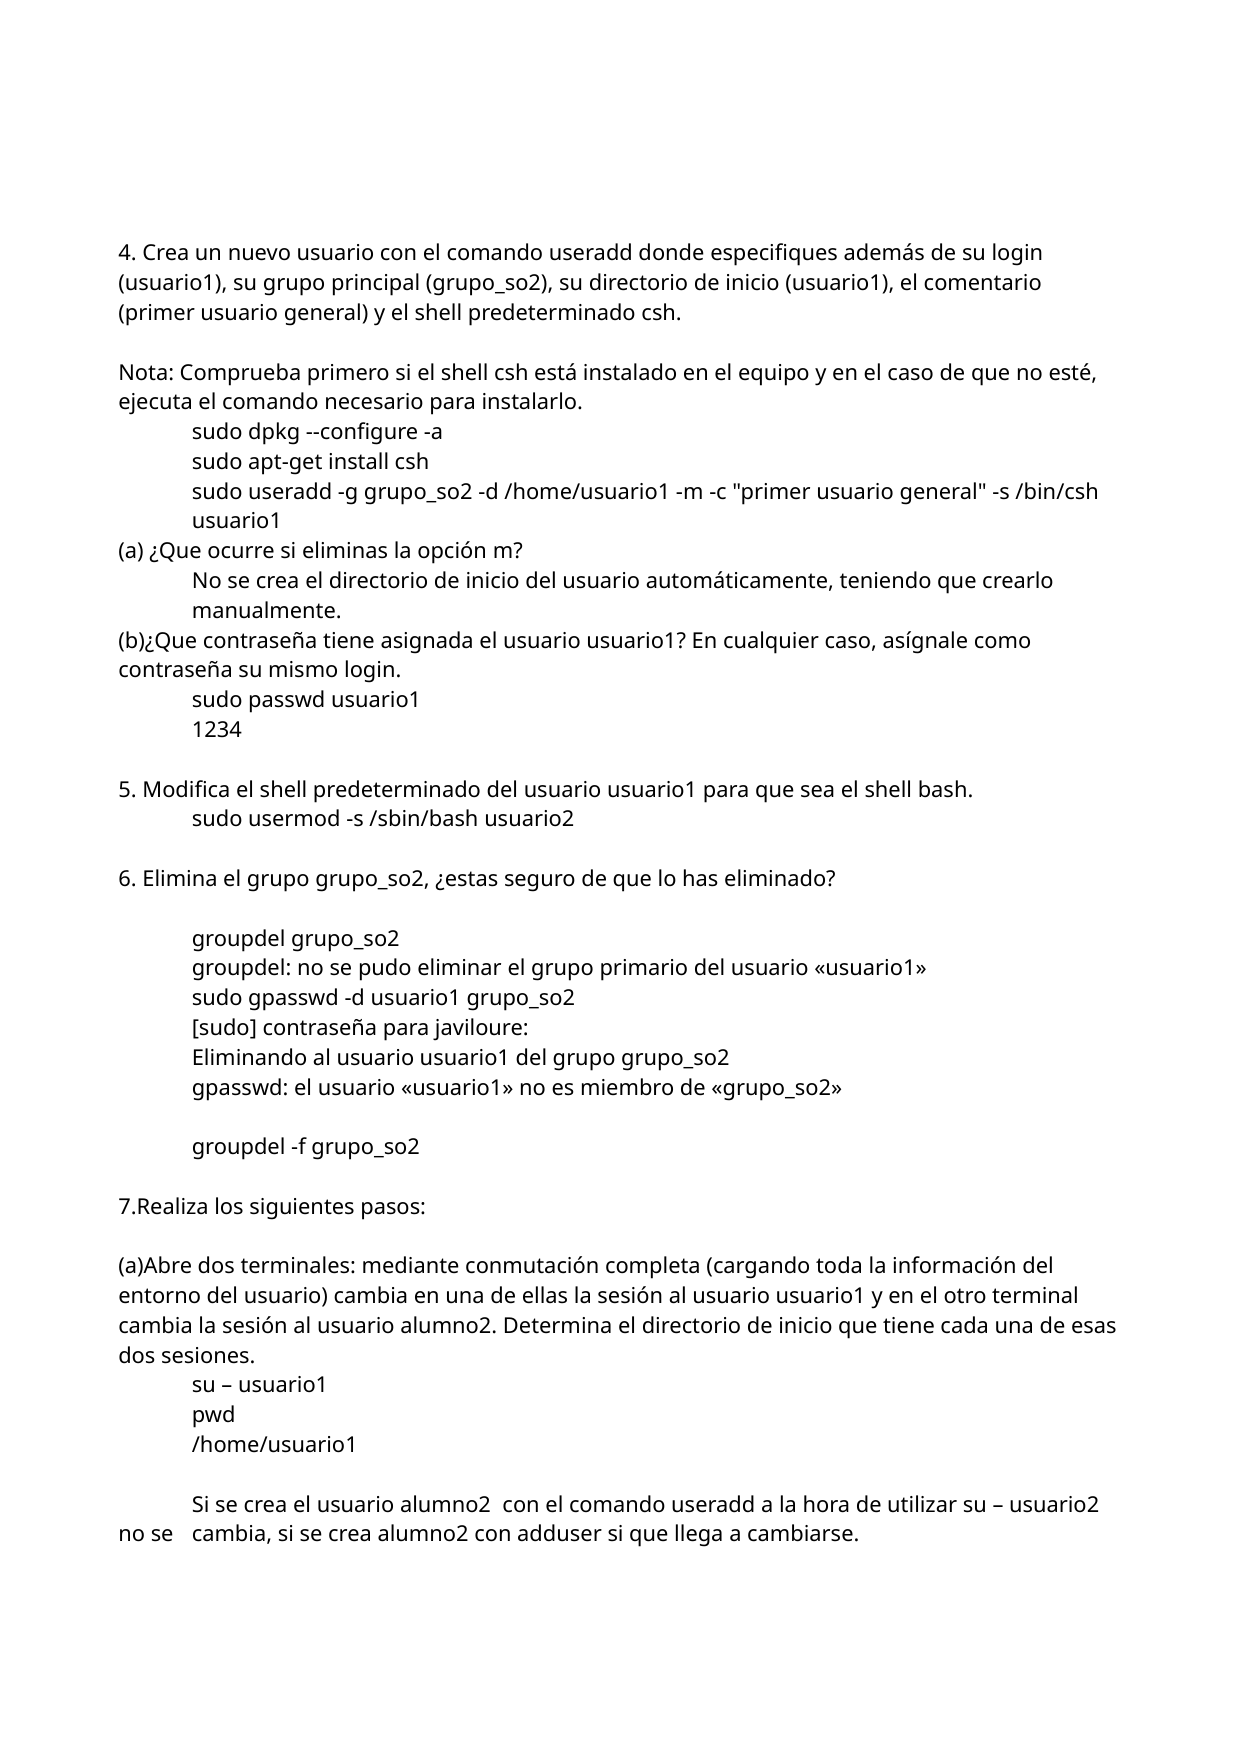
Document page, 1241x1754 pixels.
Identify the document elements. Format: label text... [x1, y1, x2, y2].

text /home/usuario1 [118, 1429, 1122, 1459]
text su – usuario1 [118, 1369, 1122, 1399]
text sudo gpasswd -d usuario1 grupo_so2 [118, 982, 1122, 1012]
text Eliminando al usuario usuario1 del grupo grupo_so2 [118, 1042, 1122, 1071]
text groupdel grupo_so2 [118, 922, 1122, 952]
text sudo dpkg --configure -a [118, 416, 1122, 446]
text sudo passwd usuario1 [118, 684, 1122, 714]
text sudo useradd -g grupo_so2 -d /home/usuario1 -m -c "primer usuario general" -s /bin/csh usuario1 (a) ¿Que ocurre si eliminas la opción ­m? [118, 476, 1122, 565]
text sudo apt-get install csh [118, 446, 1122, 476]
text 5. Modifica el shell predeterminado del usuario usuario1 para que sea el shell bash. [118, 773, 1122, 803]
text groupdel: no se pudo eliminar el grupo primario del usuario «usuario1» [118, 952, 1122, 982]
text 1234 [118, 714, 1122, 744]
text 6. Elimina el grupo grupo_so2, ¿estas seguro de que lo has eliminado? [118, 863, 1122, 893]
text [sudo] contraseña para javiloure: [118, 1012, 1122, 1042]
text (a)Abre dos terminales: mediante conmutación completa (cargando toda la información del entorno del usuario) cambia en una de ellas la sesión al usuario usuario1 y en el otro terminal cambia la sesión al usuario alumno2. Determina el directorio de inicio que tiene cada una de esas dos sesiones. [118, 1250, 1122, 1369]
text pwd [118, 1399, 1122, 1429]
text Si se crea el usuario alumno2 con el comando useradd a la hora de utilizar su – usuario2 no se cambia, si se crea alumno2 con adduser si que llega a cambiarse. [118, 1488, 1122, 1548]
text Nota: Comprueba primero si el shell csh está instalado en el equipo y en el caso de que no esté, ejecuta el comando necesario para instalarlo. [118, 327, 1122, 416]
text groupdel -f grupo_so2 [118, 1131, 1122, 1161]
text gpasswd: el usuario «usuario1» no es miembro de «grupo_so2» [118, 1071, 1122, 1101]
text 7.Realiza los siguientes pasos: [118, 1191, 1122, 1250]
text 4. Crea un nuevo usuario con el comando useradd donde especifiques además de su login (usuario1), su grupo principal (grupo_so2), su directorio de inicio (usuario1), el comentario (primer usuario general) y el shell predeterminado csh. [118, 237, 1122, 327]
text No se crea el directorio de inicio del usuario automáticamente, teniendo que crearlo manualmente. (b)¿Que contraseña tiene asignada el usuario usuario1? En cualquier caso, asígnale como contraseña su mismo login. [118, 565, 1122, 684]
text sudo usermod -s /sbin/bash usuario2 [118, 803, 1122, 833]
